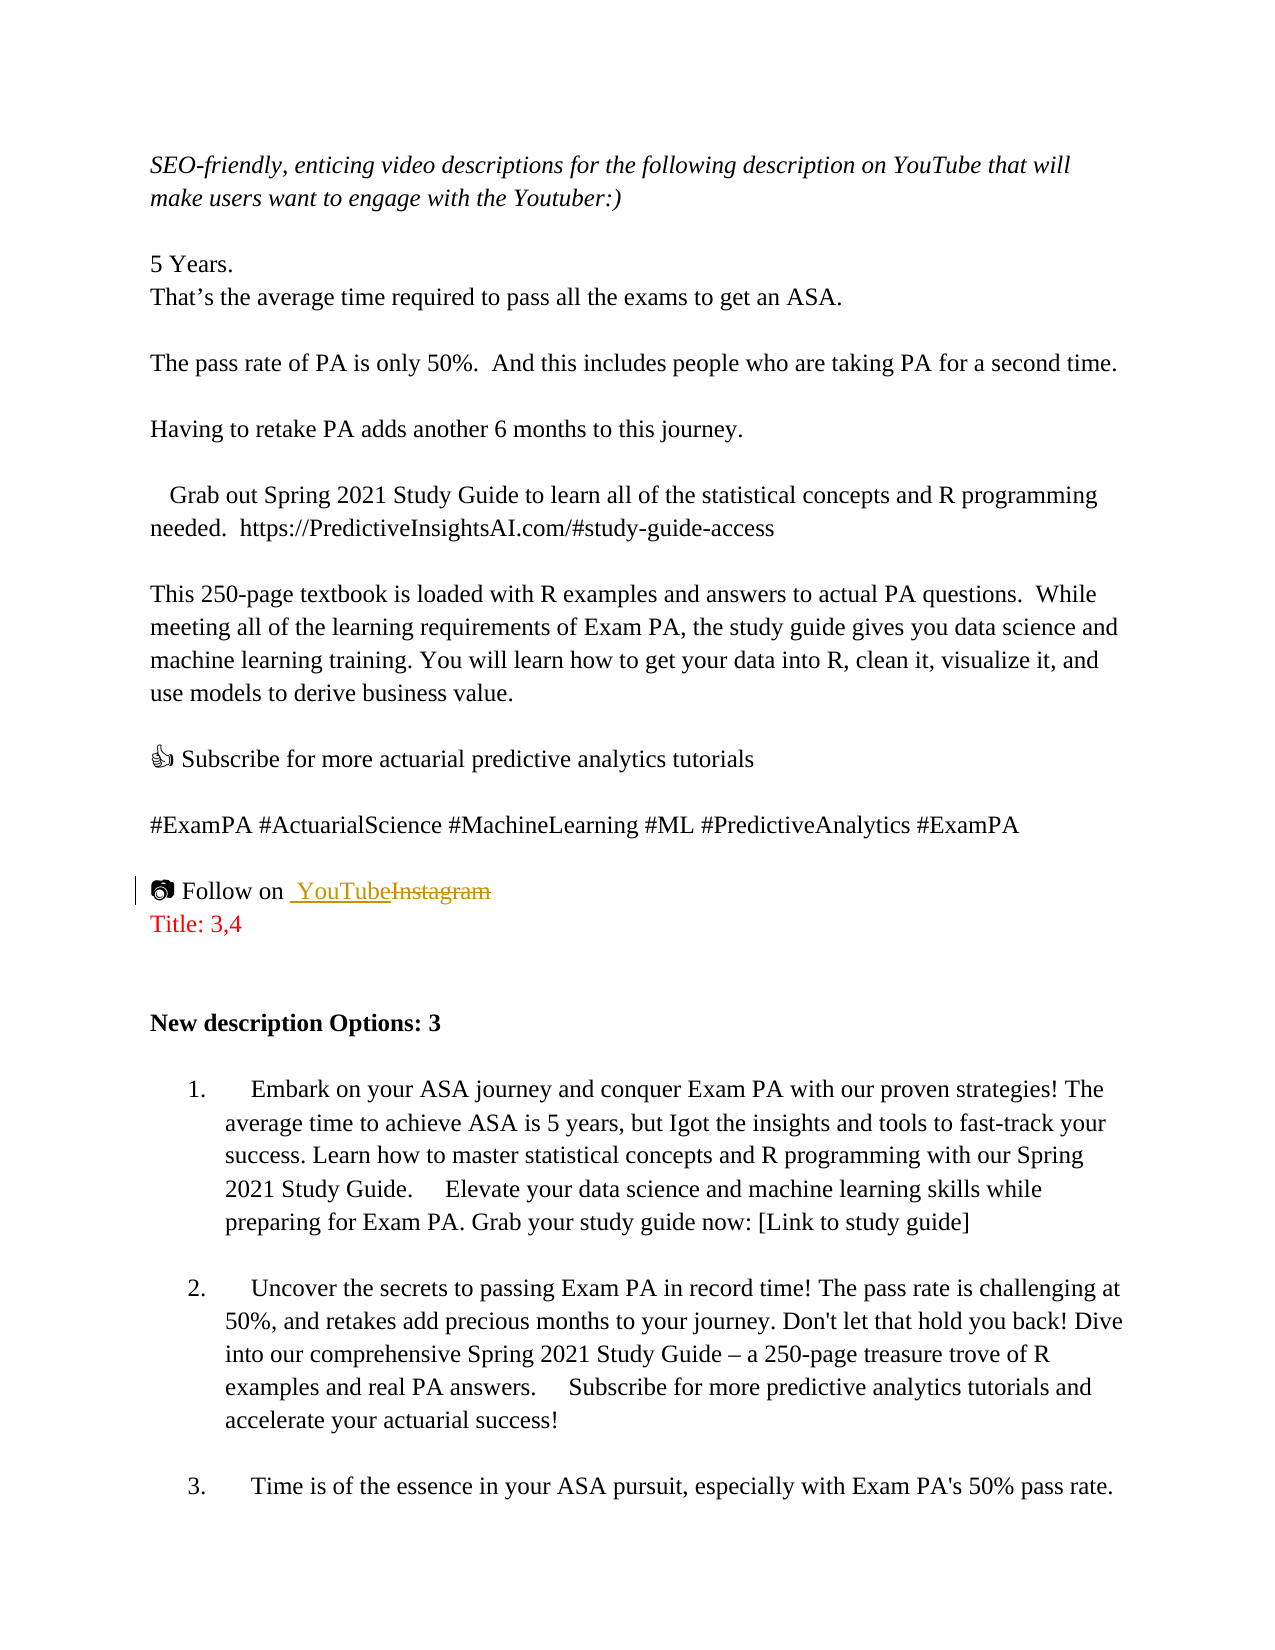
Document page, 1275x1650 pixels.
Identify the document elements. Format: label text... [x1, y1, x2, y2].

text 5 Years. [150, 249, 1125, 278]
text Title: 3,4 [150, 909, 1125, 938]
text SEO-friendly, enticing video descriptions for the following description on YouTube that will make users want to engage with the Youtuber:) [150, 150, 1125, 212]
text 📷 Follow on YouTube [150, 876, 1125, 905]
text 👍 Subscribe for more actuarial predictive analytics tutorials [150, 744, 1125, 773]
text The pass rate of PA is only 50%. And this includes people who are taking PA for a second time. [150, 348, 1125, 377]
list 🚀 Embark on your ASA journey and conquer Exam PA with our proven strategies! The average time to achieve ASA is 5 years, but Igot the insights and tools to fast-track your success. Learn how to master statistical concepts and R programming with our Spring 2021 Study Guide. 📕 Elevate your data science and machine learning skills while preparing for Exam PA. Grab your study guide now: [Link to study guide] [187, 1074, 1125, 1268]
text New description Options: 3 [150, 1008, 1125, 1037]
text Having to retake PA adds another 6 months to this journey. [150, 414, 1125, 443]
list 🌟 Uncover the secrets to passing Exam PA in record time! The pass rate is challenging at 50%, and retakes add precious months to your journey. Don't let that hold you back! Dive into our comprehensive Spring 2021 Study Guide – a 250-page treasure trove of R examples and real PA answers. 🚀 Subscribe for more predictive analytics tutorials and accelerate your actuarial success! [187, 1273, 1125, 1467]
text #ExamPA #ActuarialScience #MachineLearning #ML #PredictiveAnalytics #ExamPA [150, 810, 1125, 839]
text That’s the average time required to pass all the exams to get an ASA. [150, 282, 1125, 311]
text 📕Grab out Spring 2021 Study Guide to learn all of the statistical concepts and R programming needed. https://PredictiveInsightsAI.com/#study-guide-access [150, 480, 1125, 542]
list ⏰ Time is of the essence in your ASA pursuit, especially with Exam PA's 50% pass rate. [187, 1471, 1125, 1499]
text This 250-page textbook is loaded with R examples and answers to actual PA questions. While meeting all of the learning requirements of Exam PA, the study guide gives you data science and machine learning training. You will learn how to get your data into R, clean it, visualize it, and use models to derive business value. [150, 579, 1125, 707]
